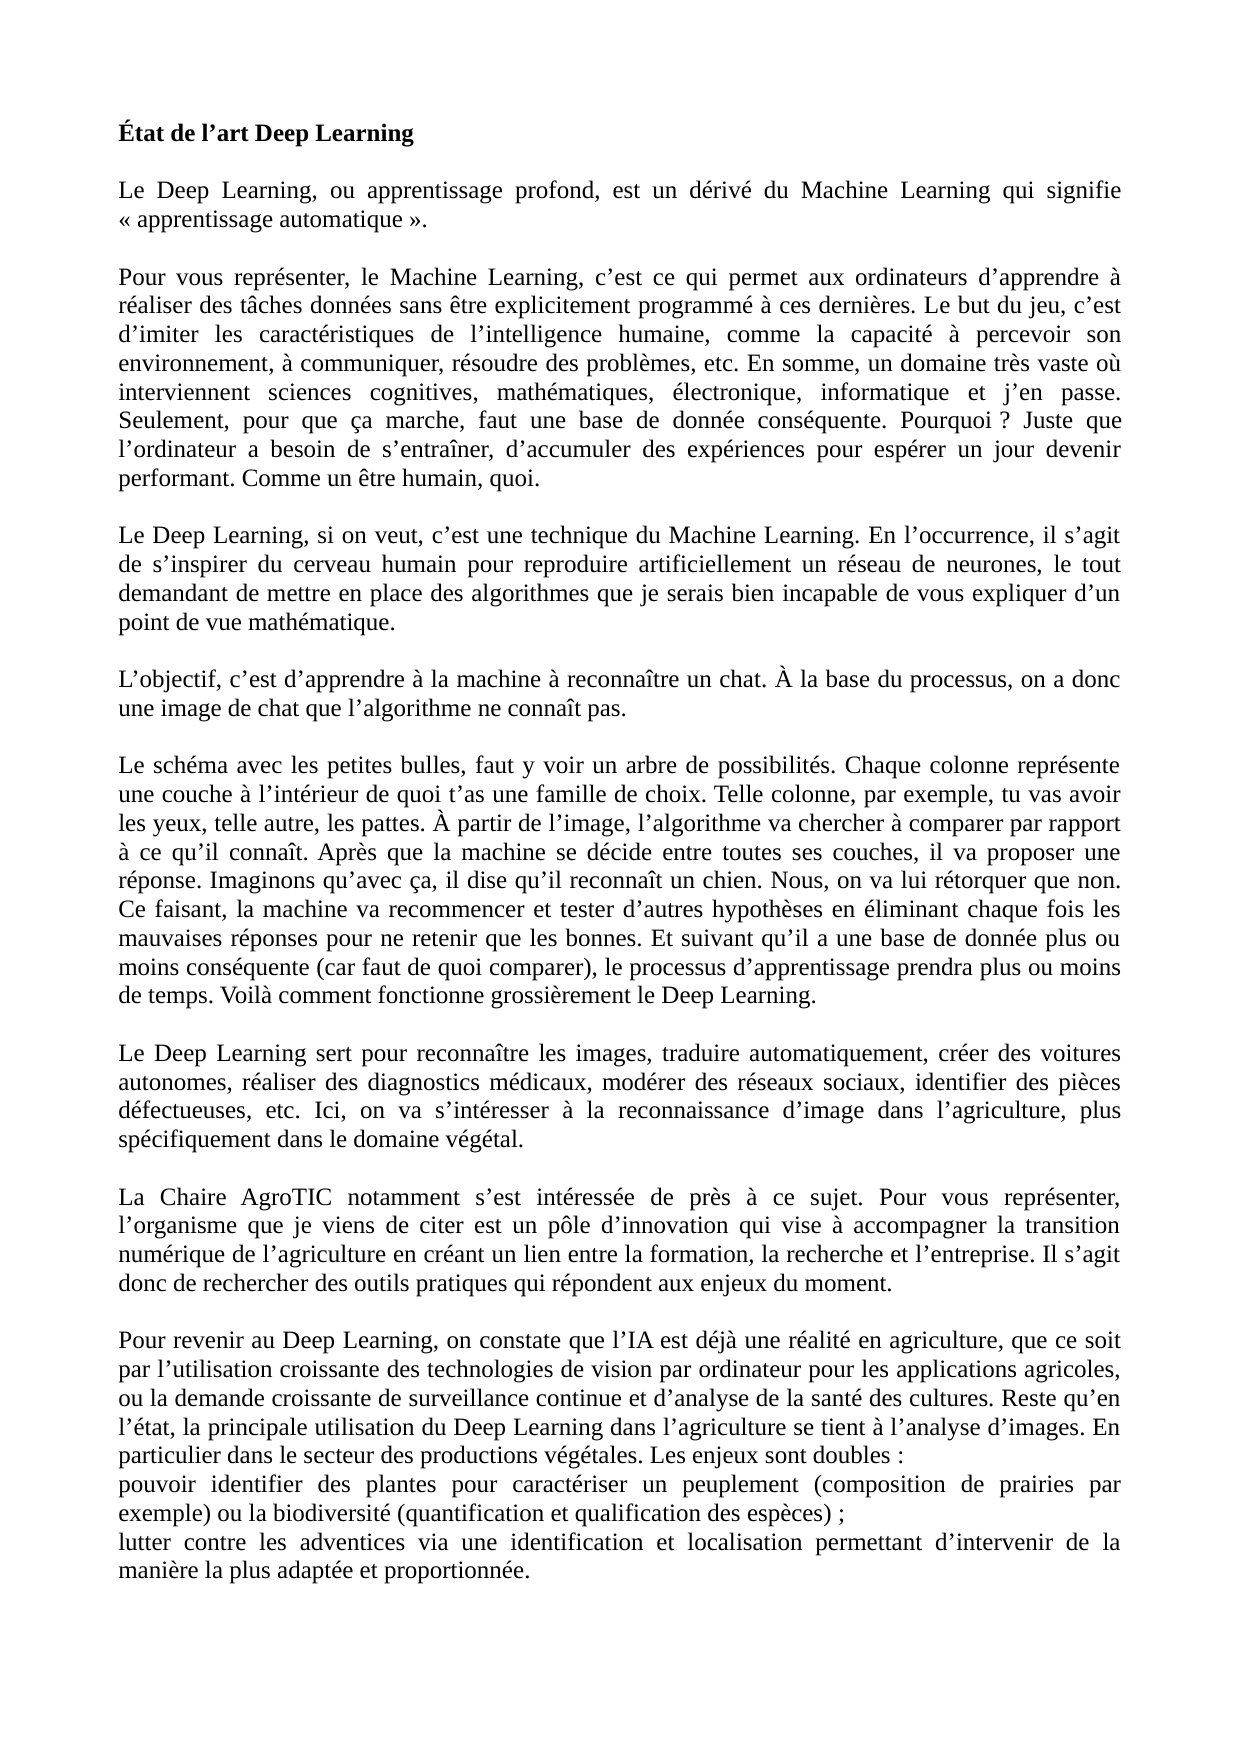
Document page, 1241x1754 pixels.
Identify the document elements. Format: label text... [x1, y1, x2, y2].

text Pour vous représenter, le Machine Learning, c’est ce qui permet aux ordinateurs d’apprendre à réaliser des tâches données sans être explicitement programmé à ces dernières. Le but du jeu, c’est d’imiter les caractéristiques de l’intelligence humaine, comme la capacité à percevoir son environnement, à communiquer, résoudre des problèmes, etc. En somme, un domaine très vaste où interviennent sciences cognitives, mathématiques, électronique, informatique et j’en passe. Seulement, pour que ça marche, faut une base de donnée conséquente. Pourquoi ? Juste que l’ordinateur a besoin de s’entraîner, d’accumuler des expériences pour espérer un jour devenir performant. Comme un être humain, quoi. [118, 262, 1122, 492]
text Pour revenir au Deep Learning, on constate que l’IA est déjà une réalité en agriculture, que ce soit par l’utilisation croissante des technologies de vision par ordinateur pour les applications agricoles, ou la demande croissante de surveillance continue et d’analyse de la santé des cultures. Reste qu’en l’état, la principale utilisation du Deep Learning dans l’agriculture se tient à l’analyse d’images. En particulier dans le secteur des productions végétales. Les enjeux sont doubles : [118, 1326, 1122, 1469]
text lutter contre les adventices via une identification et localisation permettant d’intervenir de la manière la plus adaptée et proportionnée. [118, 1527, 1122, 1584]
text Le schéma avec les petites bulles, faut y voir un arbre de possibilités. Chaque colonne représente une couche à l’intérieur de quoi t’as une famille de choix. Telle colonne, par exemple, tu vas avoir les yeux, telle autre, les pattes. À partir de l’image, l’algorithme va chercher à comparer par rapport à ce qu’il connaît. Après que la machine se décide entre toutes ses couches, il va proposer une réponse. Imaginons qu’avec ça, il dise qu’il reconnaît un chien. Nous, on va lui rétorquer que non. Ce faisant, la machine va recommencer et tester d’autres hypothèses en éliminant chaque fois les mauvaises réponses pour ne retenir que les bonnes. Et suivant qu’il a une base de donnée plus ou moins conséquente (car faut de quoi comparer), le processus d’apprentissage prendra plus ou moins de temps. Voilà comment fonctionne grossièrement le Deep Learning. [118, 751, 1122, 1009]
text pouvoir identifier des plantes pour caractériser un peuplement (composition de prairies par exemple) ou la biodiversité (quantification et qualification des espèces) ; [118, 1469, 1122, 1527]
text Le Deep Learning, si on veut, c’est une technique du Machine Learning. En l’occurrence, il s’agit de s’inspirer du cerveau humain pour reproduire artificiellement un réseau de neurones, le tout demandant de mettre en place des algorithmes que je serais bien incapable de vous expliquer d’un point de vue mathématique. [118, 521, 1122, 636]
text Le Deep Learning, ou apprentissage profond, est un dérivé du Machine Learning qui signifie « apprentissage automatique ». [118, 176, 1122, 233]
text L’objectif, c’est d’apprendre à la machine à reconnaître un chat. À la base du processus, on a donc une image de chat que l’algorithme ne connaît pas. [118, 664, 1122, 722]
text Le Deep Learning sert pour reconnaître les images, traduire automatiquement, créer des voitures autonomes, réaliser des diagnostics médicaux, modérer des réseaux sociaux, identifier des pièces défectueuses, etc. Ici, on va s’intéresser à la reconnaissance d’image dans l’agriculture, plus spécifiquement dans le domaine végétal. [118, 1038, 1122, 1153]
text État de l’art Deep Learning [118, 118, 1122, 147]
text La Chaire AgroTIC notamment s’est intéressée de près à ce sujet. Pour vous représenter, l’organisme que je viens de citer est un pôle d’innovation qui vise à accompagner la transition numérique de l’agriculture en créant un lien entre la formation, la recherche et l’entreprise. Il s’agit donc de rechercher des outils pratiques qui répondent aux enjeux du moment. [118, 1182, 1122, 1297]
